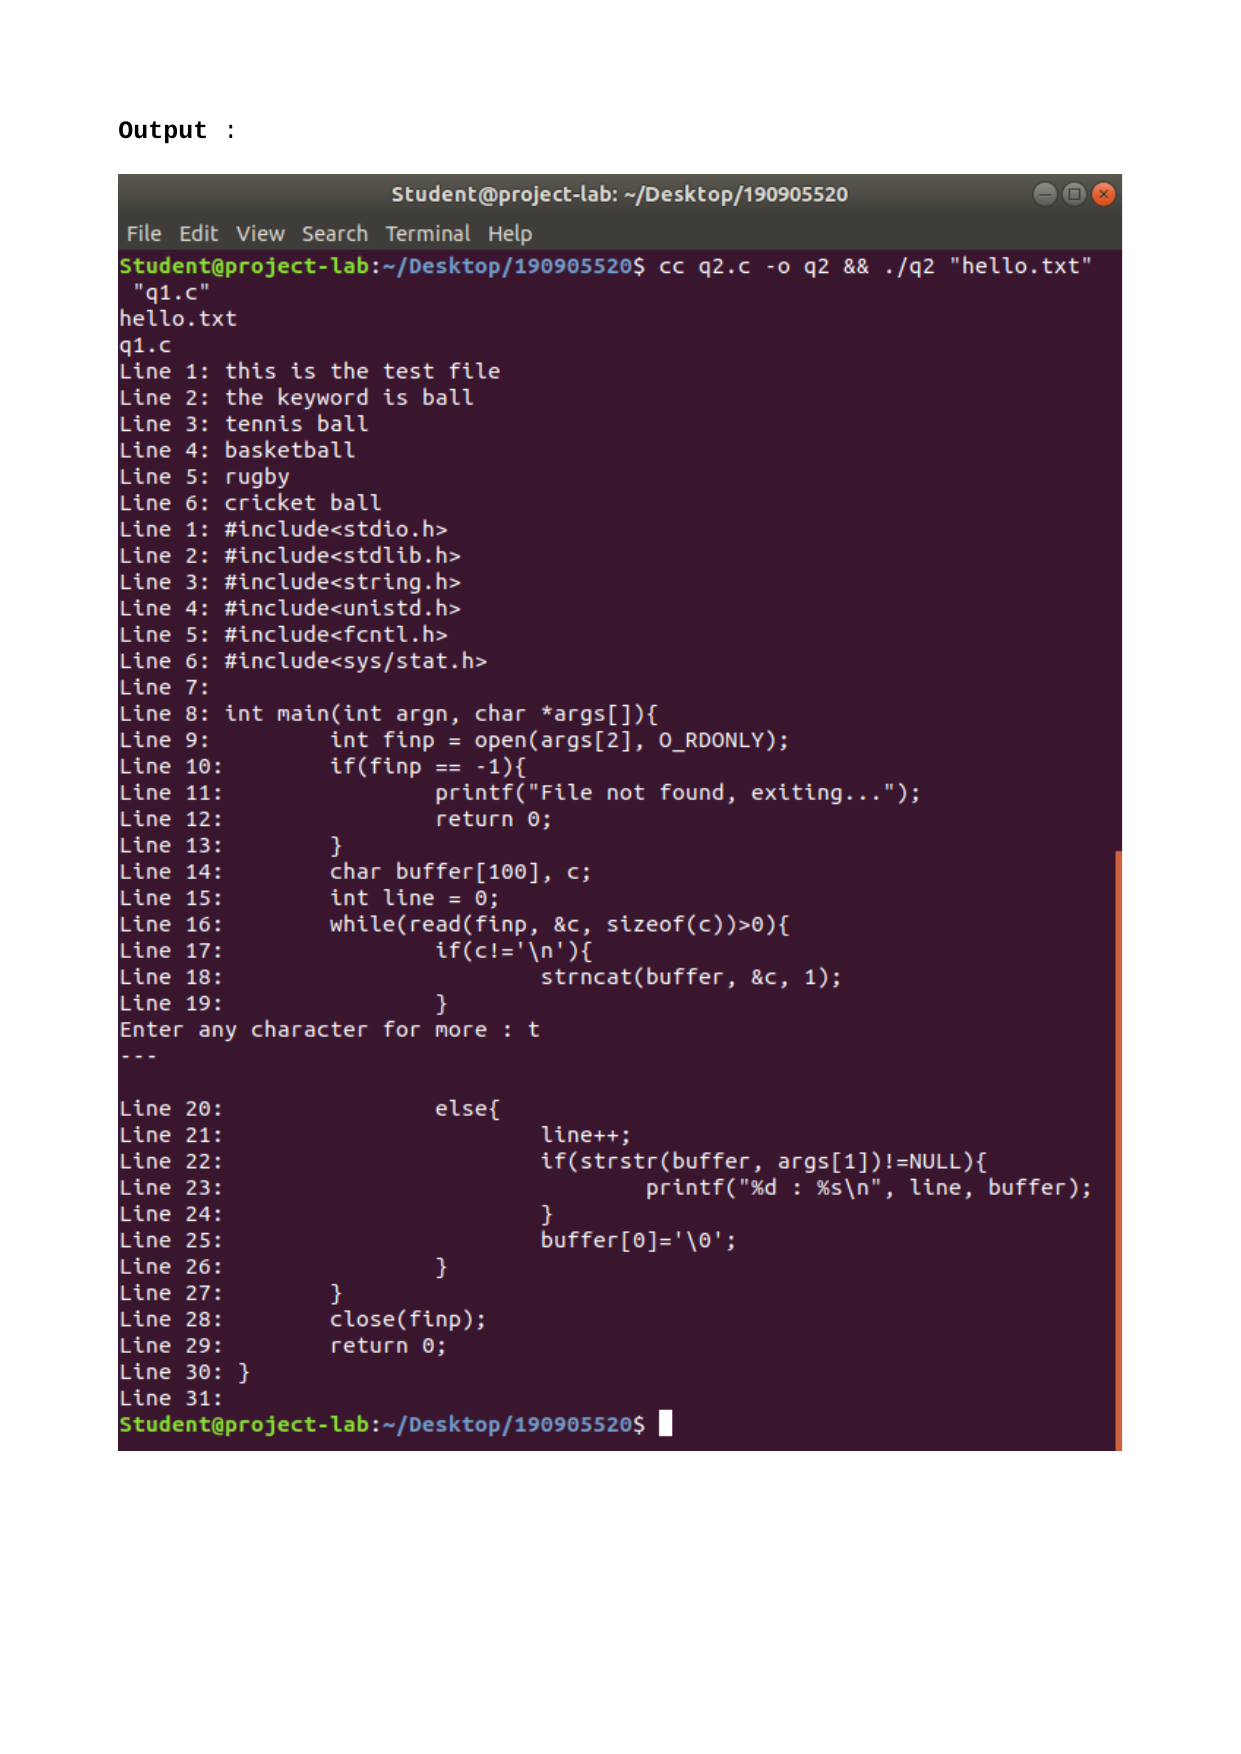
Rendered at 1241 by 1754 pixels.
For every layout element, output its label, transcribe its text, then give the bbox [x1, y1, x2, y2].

text Output : [118, 118, 1122, 146]
picture [118, 174, 1123, 1451]
